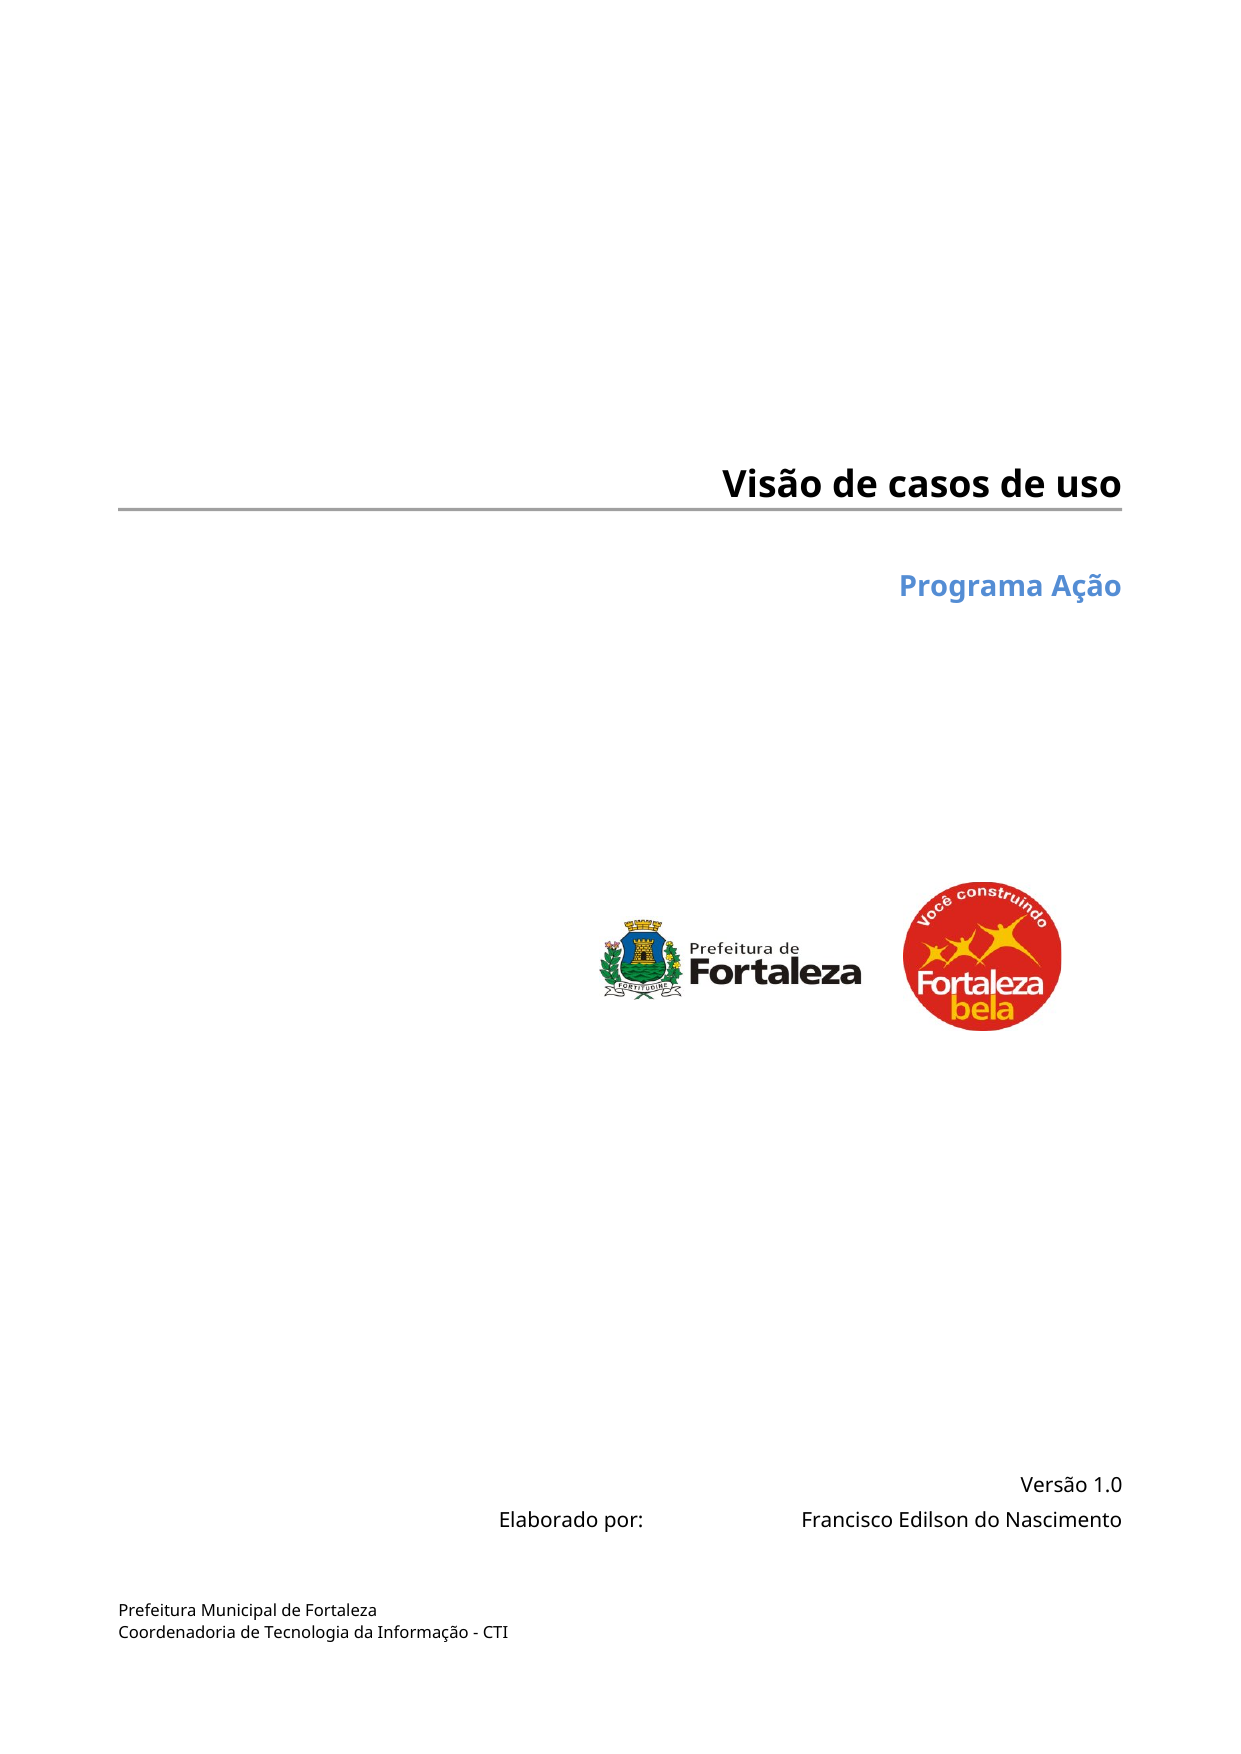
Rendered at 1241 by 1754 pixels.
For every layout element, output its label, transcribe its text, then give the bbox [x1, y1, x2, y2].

table_header [487, 1470, 697, 1505]
picture [599, 916, 865, 1000]
table_cell Elaborado por: [487, 1505, 697, 1540]
text Programa Ação [249, 565, 1122, 604]
picture [903, 882, 1062, 1031]
table_header Versão 1.0 [698, 1470, 1133, 1505]
table_cell Francisco Edilson do Nascimento [698, 1505, 1133, 1540]
text Visão de casos de uso [118, 457, 1122, 507]
